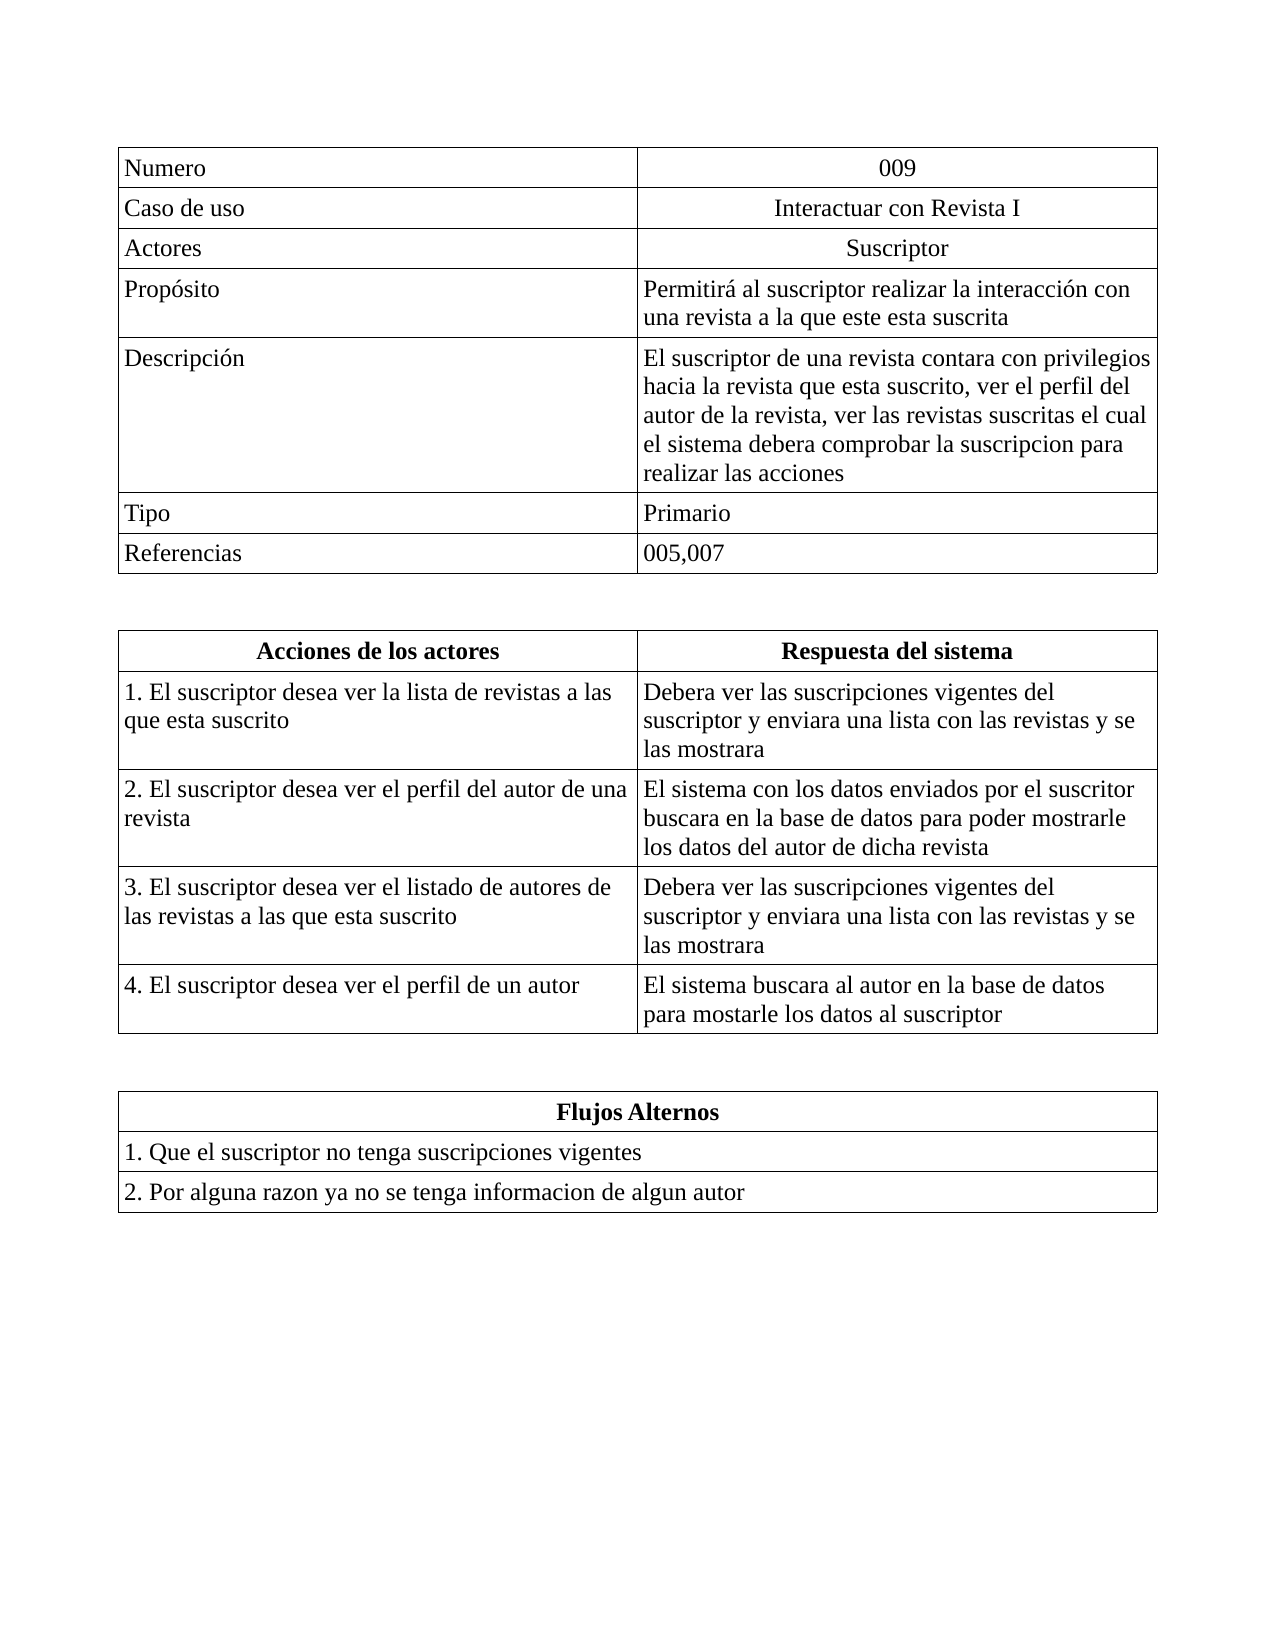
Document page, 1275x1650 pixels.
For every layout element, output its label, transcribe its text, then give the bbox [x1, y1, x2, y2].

table_header 009 [638, 148, 1157, 187]
table_cell Primario [638, 493, 1157, 532]
table_cell Caso de uso [119, 188, 637, 227]
table_cell Tipo [119, 493, 637, 532]
table_cell 2. Por alguna razon ya no se tenga informacion de algun autor [119, 1172, 1157, 1212]
table_cell Descripción [119, 338, 637, 492]
table_cell Propósito [119, 269, 637, 337]
table_cell Debera ver las suscripciones vigentes del suscriptor y enviara una lista con las revistas y se las mostrara [638, 867, 1157, 964]
table_cell Referencias [119, 534, 637, 573]
table_cell Suscriptor [638, 229, 1157, 268]
table_header Flujos Alternos [119, 1092, 1157, 1131]
table_cell 1. Que el suscriptor no tenga suscripciones vigentes [119, 1132, 1157, 1171]
table_cell 2. El suscriptor desea ver el perfil del autor de una revista [119, 770, 637, 866]
table_cell 005,007 [638, 534, 1157, 573]
table_cell 4. El suscriptor desea ver el perfil de un autor [119, 965, 637, 1033]
table_cell 3. El suscriptor desea ver el listado de autores de las revistas a las que esta suscrito [119, 867, 637, 964]
table_header Acciones de los actores [119, 631, 637, 671]
table_cell Interactuar con Revista I [638, 188, 1157, 227]
table_cell Permitirá al suscriptor realizar la interacción con una revista a la que este esta suscrita [638, 269, 1157, 337]
table_cell El sistema buscara al autor en la base de datos para mostarle los datos al suscriptor [638, 965, 1157, 1033]
table_cell Debera ver las suscripciones vigentes del suscriptor y enviara una lista con las revistas y se las mostrara [638, 672, 1157, 768]
table_cell El suscriptor de una revista contara con privilegios hacia la revista que esta suscrito, ver el perfil del autor de la revista, ver las revistas suscritas el cual el sistema debera comprobar la suscripcion para realizar las acciones [638, 338, 1157, 492]
table_header Numero [119, 148, 637, 187]
table_cell 1. El suscriptor desea ver la lista de revistas a las que esta suscrito [119, 672, 637, 768]
table_cell El sistema con los datos enviados por el suscritor buscara en la base de datos para poder mostrarle los datos del autor de dicha revista [638, 770, 1157, 866]
table_header Respuesta del sistema [638, 631, 1157, 671]
table_cell Actores [119, 229, 637, 268]
